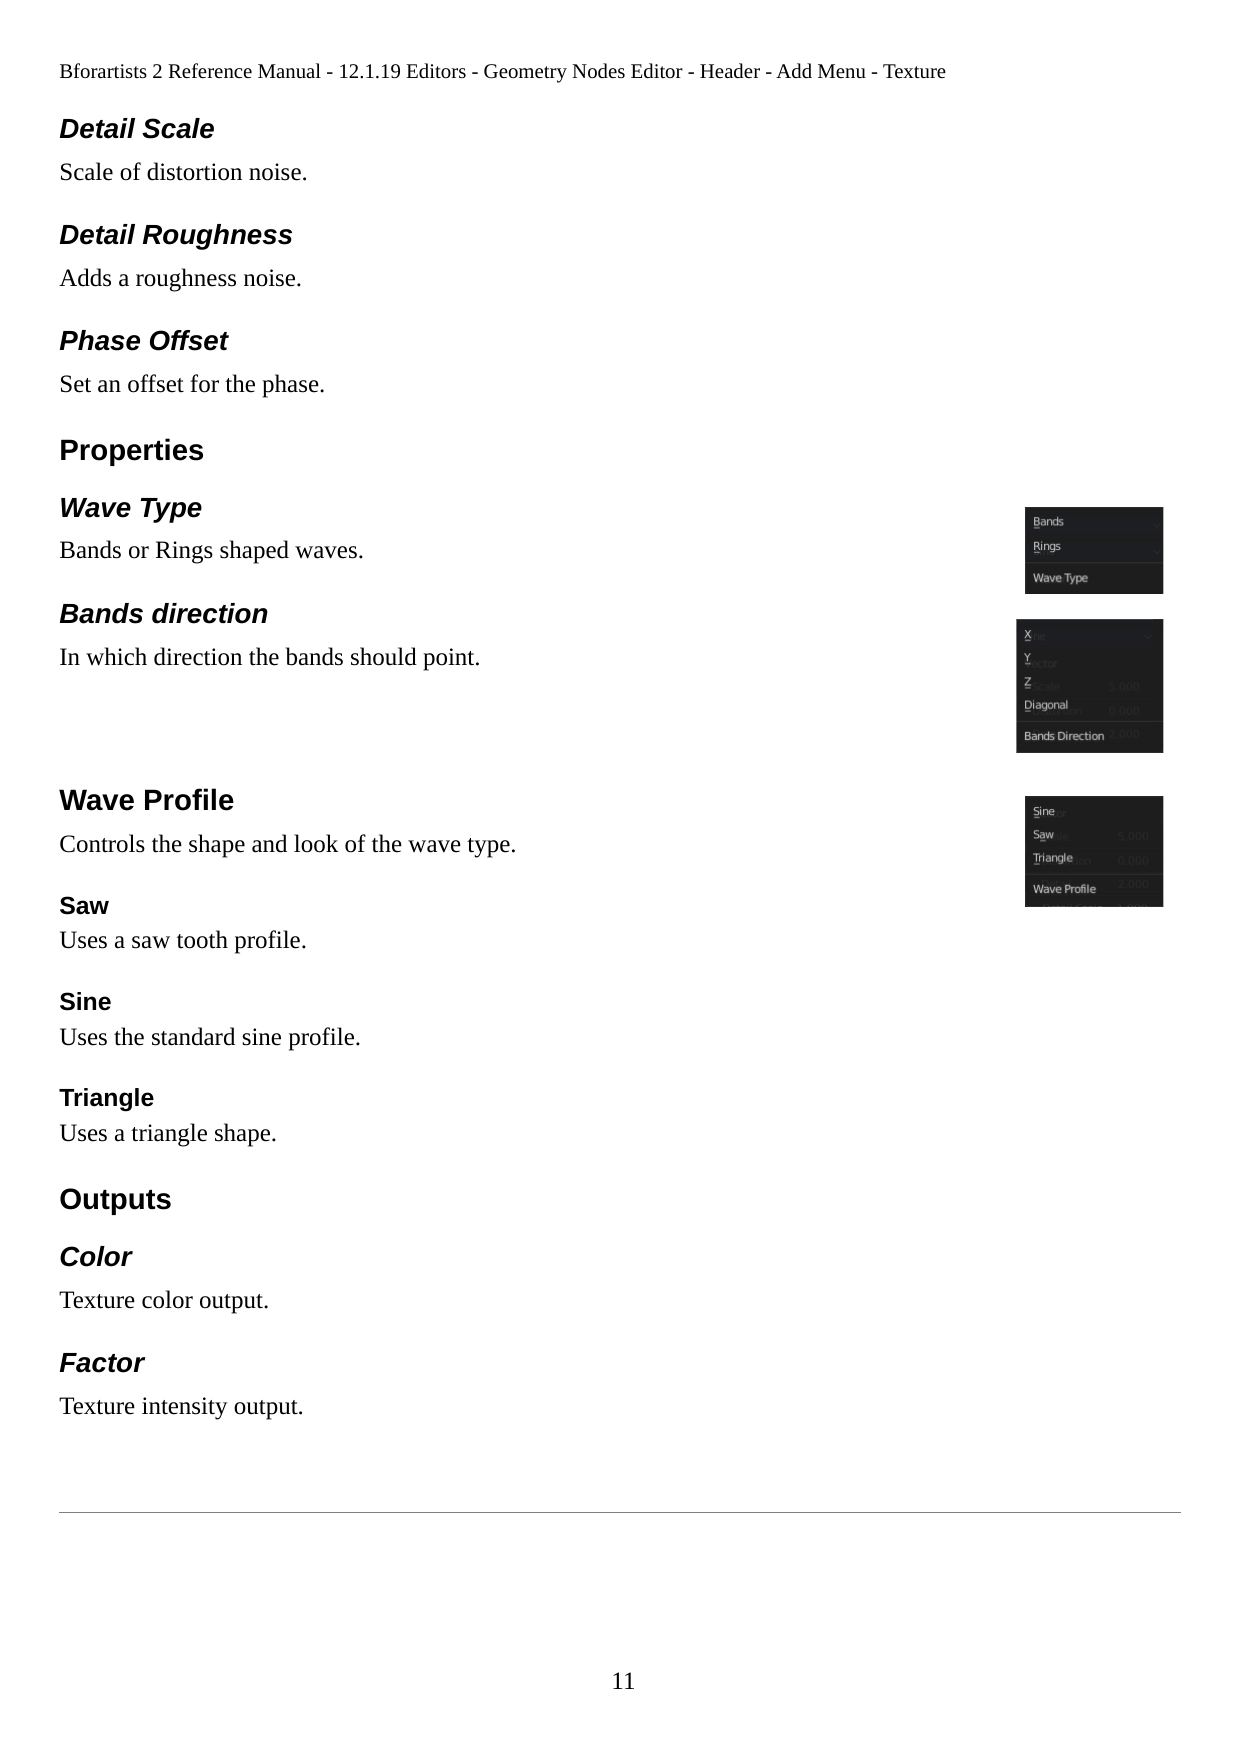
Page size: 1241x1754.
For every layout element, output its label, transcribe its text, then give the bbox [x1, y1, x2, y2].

subtitle Detail Scale [59, 113, 1181, 144]
subtitle Wave Profile [59, 783, 1181, 817]
subtitle Factor [59, 1347, 1181, 1378]
subtitle Wave Type [59, 491, 1181, 523]
text Set an offset for the phase. [59, 369, 1181, 398]
picture [1025, 796, 1164, 907]
picture [1016, 619, 1164, 753]
subtitle Triangle [59, 1083, 1181, 1112]
subtitle Saw [59, 891, 1181, 919]
text In which direction the bands should point. [59, 642, 1016, 670]
text Texture intensity output. [59, 1391, 1181, 1420]
text Bands or Rings shaped waves. [59, 536, 1025, 564]
text Adds a roughness noise. [59, 263, 1181, 292]
subtitle Sine [59, 987, 1181, 1016]
text Scale of distortion noise. [59, 157, 1181, 186]
text Uses a triangle shape. [59, 1118, 1181, 1147]
text Texture color output. [59, 1285, 1181, 1314]
subtitle Phase Offset [59, 324, 1181, 356]
text Controls the shape and look of the wave type. [59, 829, 1025, 858]
text Uses the standard sine profile. [59, 1022, 1181, 1051]
subtitle Properties [59, 432, 1181, 466]
picture [1025, 507, 1164, 594]
subtitle Outputs [59, 1182, 1181, 1216]
text Uses a saw tooth profile. [59, 926, 1181, 954]
subtitle Bands direction [59, 597, 1181, 629]
subtitle Color [59, 1241, 1181, 1273]
subtitle Detail Roughness [59, 218, 1181, 250]
